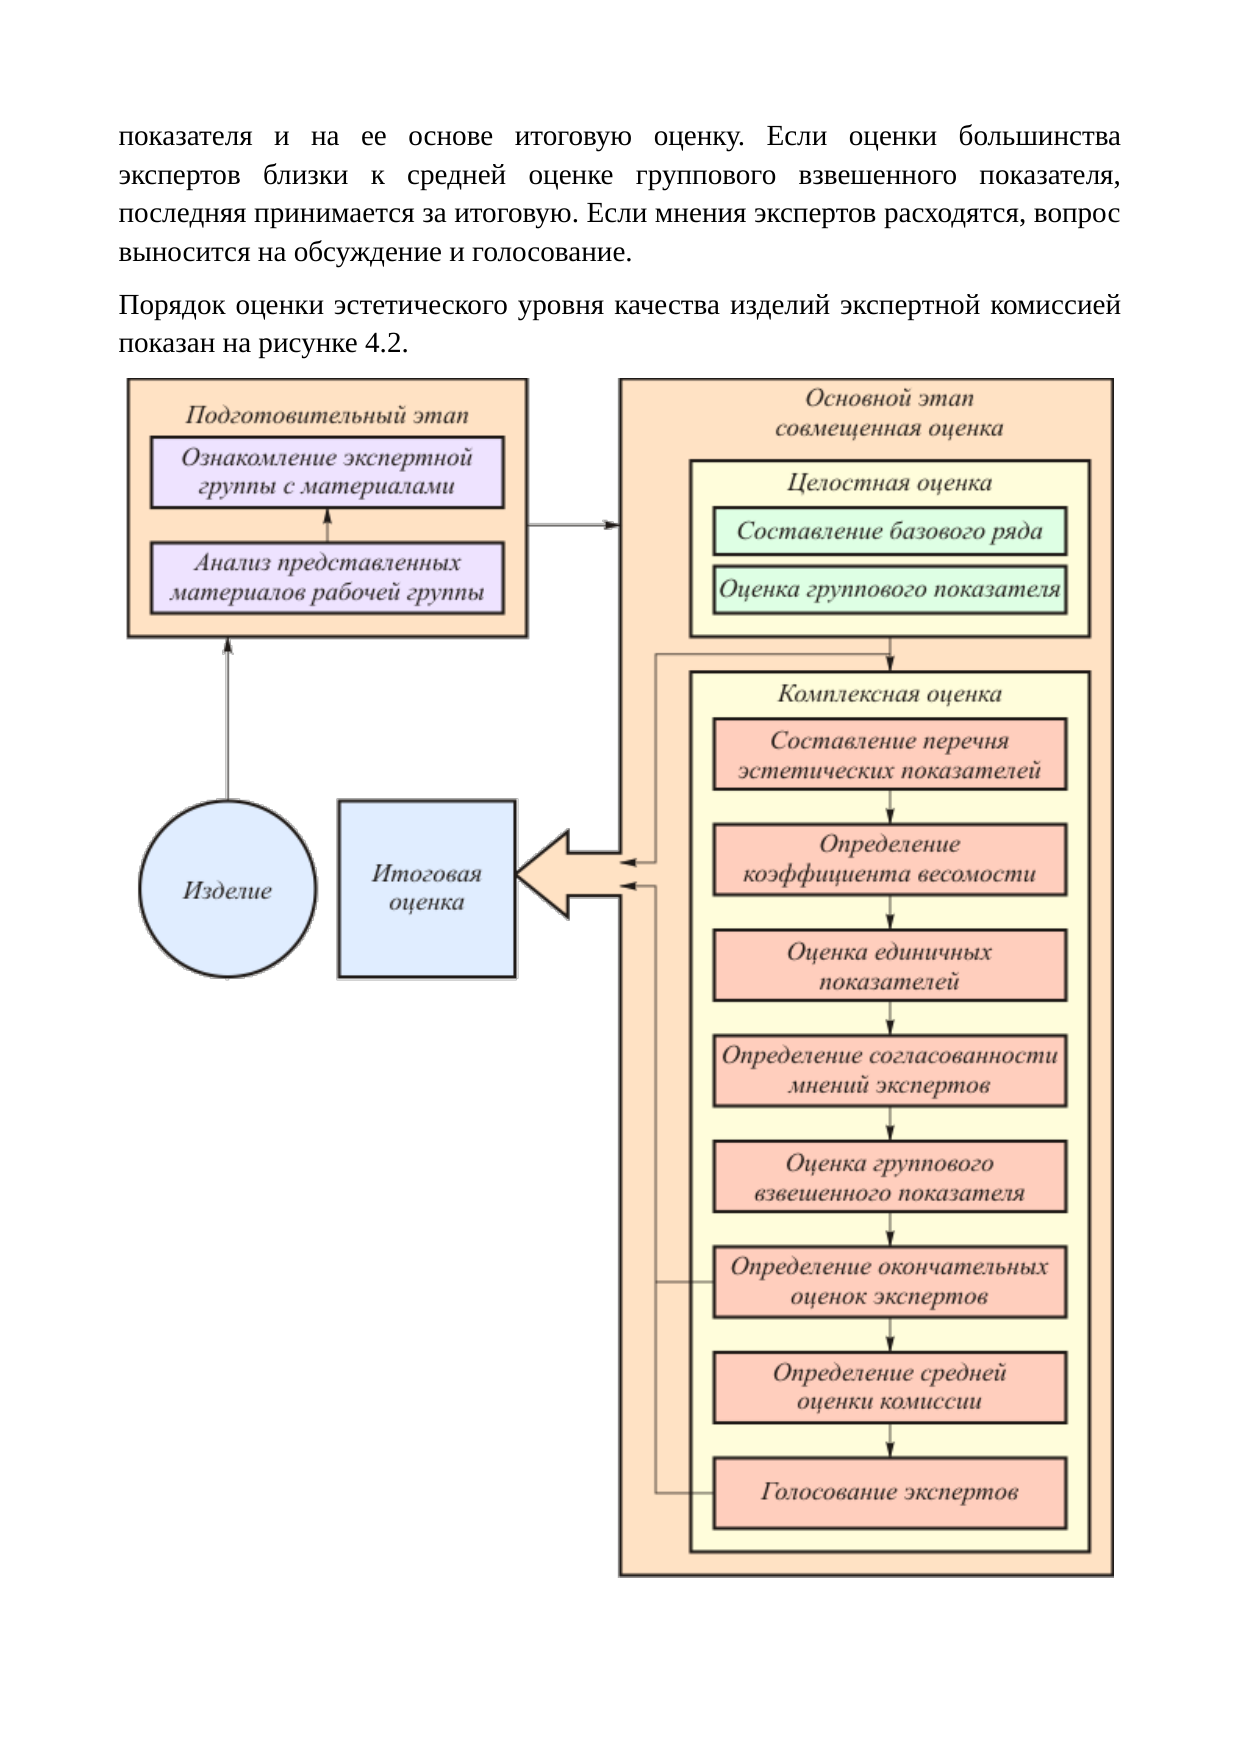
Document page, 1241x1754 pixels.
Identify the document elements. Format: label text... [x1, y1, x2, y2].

picture [126, 378, 1114, 1578]
text показателя и на ее основе итоговую оценку. Если оценки большинства экспертов близки к средней оценке группового взвешенного показателя, последняя принимается за итоговую. Если мнения экспертов расходятся, вопрос выносится на обсуждение и голосование. [118, 118, 1122, 267]
text Порядок оценки эстетического уровня качества изделий экспертной комиссией показан на рисунке 4.2. [118, 287, 1122, 359]
